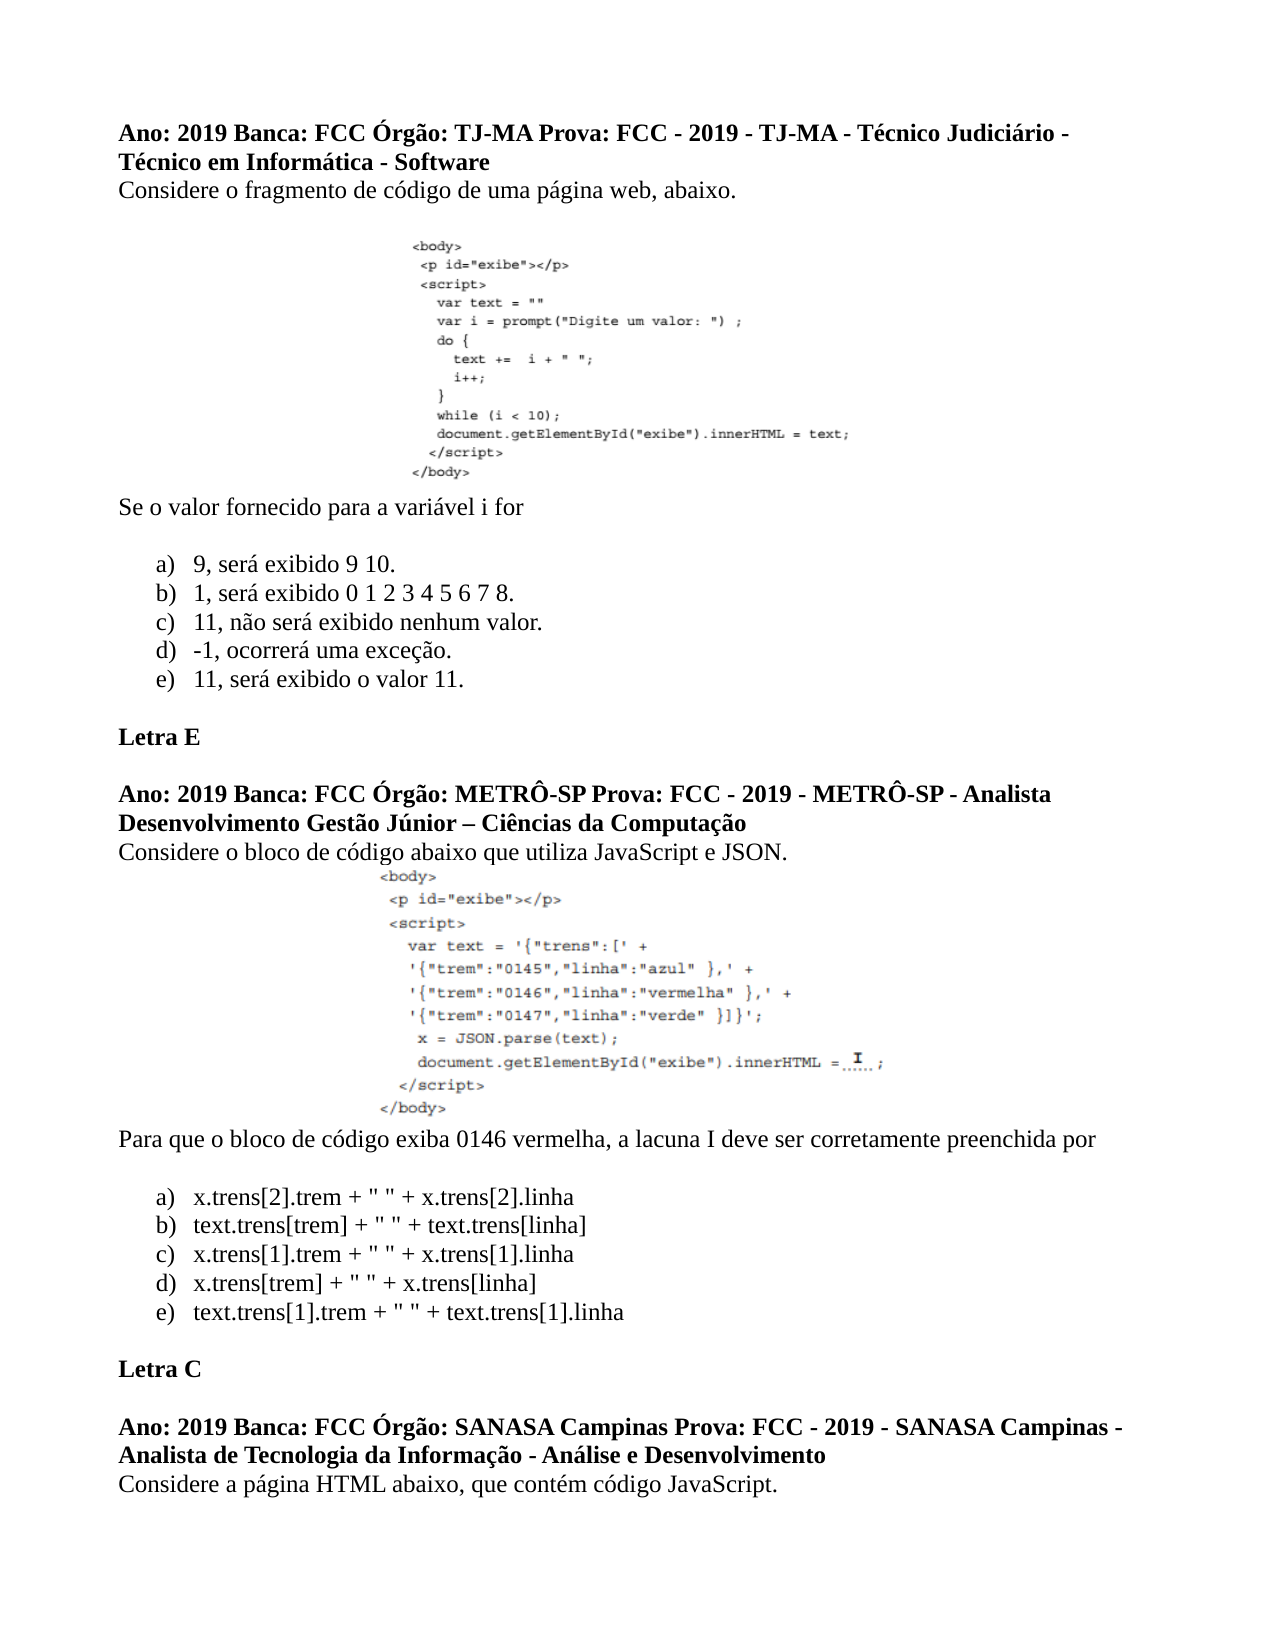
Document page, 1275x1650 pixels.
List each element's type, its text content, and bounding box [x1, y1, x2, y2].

list 11, será exibido o valor 11. [156, 664, 1157, 693]
list x.trens[trem] + " " + x.trens[linha] [156, 1268, 1157, 1297]
text Se o valor fornecido para a variável i for [118, 492, 1157, 521]
text Considere a página HTML abaixo, que contém código JavaScript. [118, 1469, 1157, 1498]
text Para que o bloco de código exiba 0146 vermelha, a lacuna I deve ser corretamente preenchida por [118, 1124, 1157, 1153]
list 1, será exibido 0 1 2 3 4 5 6 7 8. [156, 578, 1157, 607]
list x.trens[1].trem + " " + x.trens[1].linha [156, 1239, 1157, 1268]
list -1, ocorrerá uma exceção. [156, 636, 1157, 664]
text Ano: 2019 Banca: FCC Órgão: METRÔ-SP Prova: FCC - 2019 - METRÔ-SP - Analista Desenvolvimento Gestão Júnior – Ciências da Computação [118, 779, 1157, 837]
text Ano: 2019 Banca: FCC Órgão: TJ-MA Prova: FCC - 2019 - TJ-MA - Técnico Judiciário - Técnico em Informática - Software [118, 118, 1157, 176]
text Letra E [118, 722, 1157, 751]
text Ano: 2019 Banca: FCC Órgão: SANASA Campinas Prova: FCC - 2019 - SANASA Campinas - Analista de Tecnologia da Informação - Análise e Desenvolvimento [118, 1412, 1157, 1469]
list x.trens[2].trem + " " + x.trens[2].linha [156, 1182, 1157, 1211]
text Letra C [118, 1354, 1157, 1383]
text Considere o bloco de código abaixo que utiliza JavaScript e JSON. [118, 837, 1157, 866]
text Considere o fragmento de código de uma página web, abaixo. [118, 176, 1157, 204]
list 9, será exibido 9 10. [156, 549, 1157, 578]
list text.trens[trem] + " " + text.trens[linha] [156, 1211, 1157, 1239]
list 11, não será exibido nenhum valor. [156, 607, 1157, 636]
list text.trens[1].trem + " " + text.trens[1].linha [156, 1297, 1157, 1326]
picture [403, 233, 872, 484]
picture [348, 865, 927, 1118]
